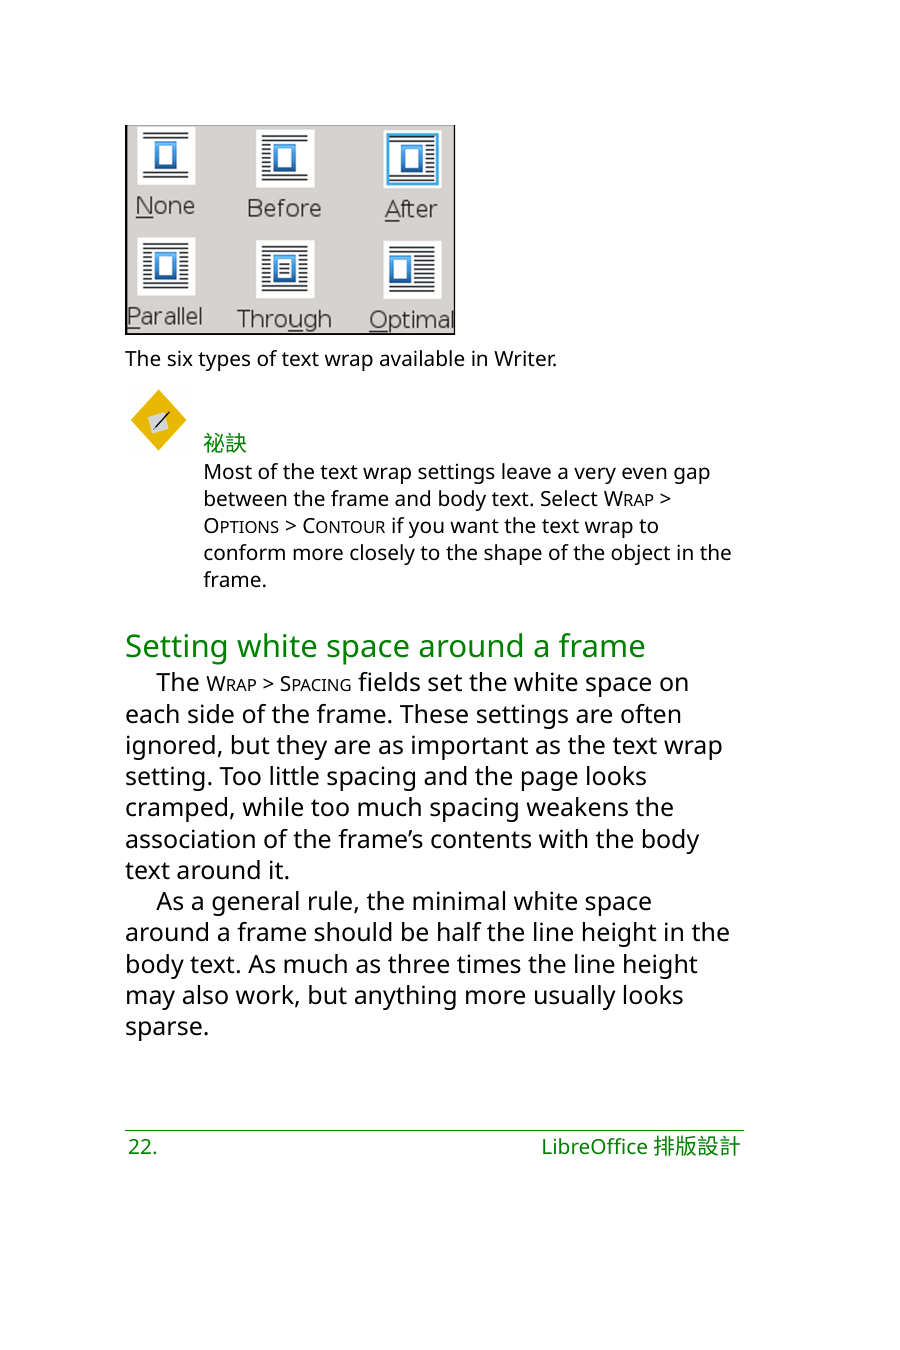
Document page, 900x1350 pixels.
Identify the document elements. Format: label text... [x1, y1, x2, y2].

subtitle Setting white space around a frame [125, 624, 744, 667]
picture [126, 388, 189, 452]
table_header [125, 125, 744, 337]
table_cell The six types of text wrap available in Writer. [125, 337, 744, 372]
picture [125, 125, 456, 335]
text As a general rule, the minimal white space around a frame should be half the line height in the body text. As much as three times the line height may also work, but anything more usually looks sparse. [125, 886, 744, 1042]
text Most of the text wrap settings leave a very even gap between the frame and body text. Select Wrap > Options > Contour if you want the text wrap to conform more closely to the shape of the object in the frame. [203, 457, 744, 593]
list 祕訣 [125, 388, 744, 457]
text The Wrap > Spacing fields set the white space on each side of the frame. These settings are often ignored, but they are as important as the text wrap setting. Too little spacing and the page looks cramped, while too much spacing weakens the association of the frame’s contents with the body text around it. [125, 667, 744, 886]
